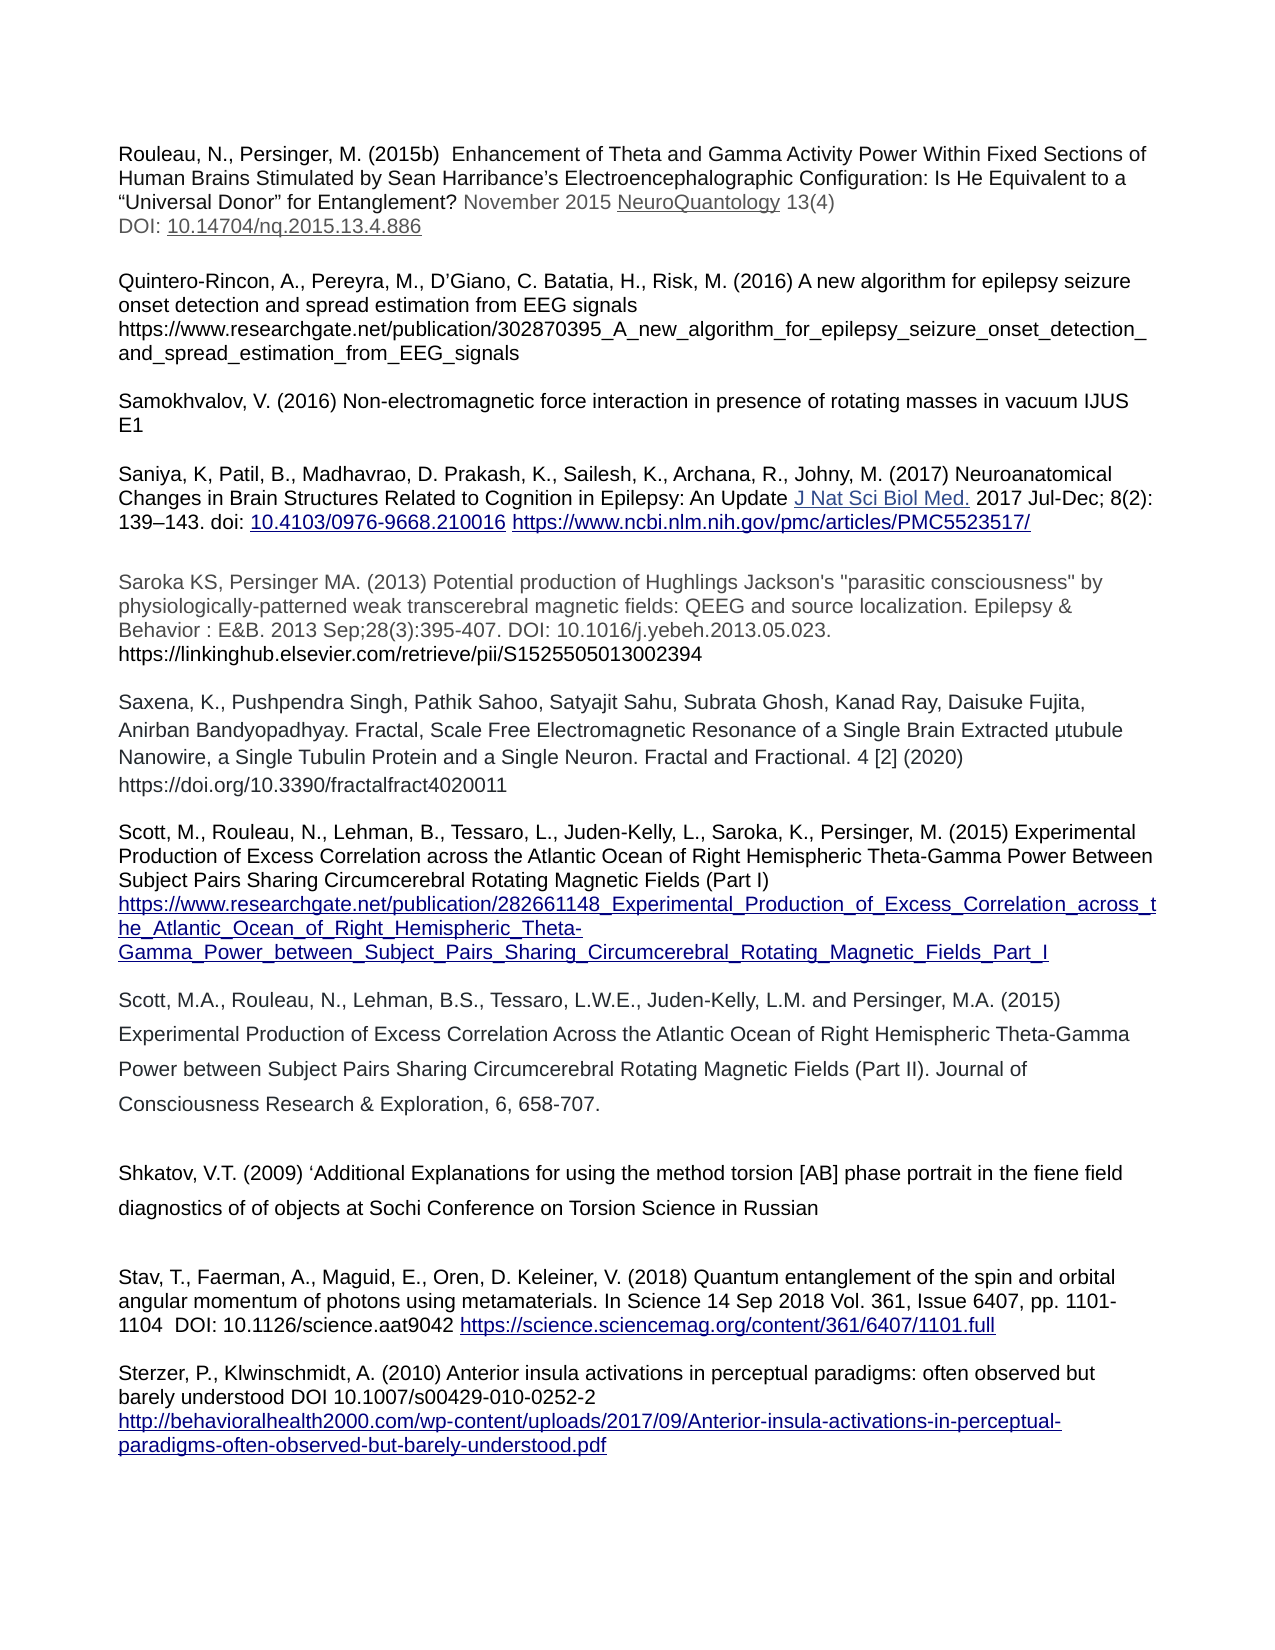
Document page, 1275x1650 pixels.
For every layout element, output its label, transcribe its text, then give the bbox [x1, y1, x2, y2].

text Shkatov, V.T. (2009) ‘Additional Explanations for using the method torsion [AB] phase portrait in the fiene field diagnostics of of objects at Sochi Conference on Torsion Science in Russian [118, 1161, 1157, 1220]
text DOI: 10.14704/nq.2015.13.4.886 [118, 214, 1157, 238]
text Samokhvalov, V. (2016) Non-electromagnetic force interaction in presence of rotating masses in vacuum IJUS E1 [118, 389, 1157, 437]
text Scott, M., Rouleau, N., Lehman, B., Tessaro, L., Juden-Kelly, L., Saroka, K., Persinger, M. (2015) Experimental Production of Excess Correlation across the Atlantic Ocean of Right Hemispheric Theta-Gamma Power Between Subject Pairs Sharing Circumcerebral Rotating Magnetic Fields (Part I) https://www.researchgate.net/publication/282661148_Experimental_Production_of_Excess_Correlation_across_the_Atlantic_Ocean_of_Right_Hemispheric_Theta-Gamma_Power_between_Subject_Pairs_Sharing_Circumcerebral_Rotating_Magnetic_Fields_Part_I [118, 820, 1157, 964]
text Scott, M.A., Rouleau, N., Lehman, B.S., Tessaro, L.W.E., Juden-Kelly, L.M. and Persinger, M.A. (2015) Experimental Production of Excess Correlation Across the Atlantic Ocean of Right Hemispheric Theta-Gamma Power between Subject Pairs Sharing Circumcerebral Rotating Magnetic Fields (Part II). Journal of Consciousness Research & Exploration, 6, 658-707. [118, 988, 1157, 1116]
text Stav, T., Faerman, A., Maguid, E., Oren, D. Keleiner, V. (2018) Quantum entanglement of the spin and orbital angular momentum of photons using metamaterials. In Science 14 Sep 2018 Vol. 361, Issue 6407, pp. 1101-1104 DOI: 10.1126/science.aat9042 https://science.sciencemag.org/content/361/6407/1101.full [118, 1265, 1157, 1337]
subtitle Saniya, K, Patil, B., Madhavrao, D. Prakash, K., Sailesh, K., Archana, R., Johny, M. (2017) Neuroanatomical Changes in Brain Structures Related to Cognition in Epilepsy: An Update J Nat Sci Biol Med. 2017 Jul-Dec; 8(2): 139–143. doi: 10.4103/0976-9668.210016 https://www.ncbi.nlm.nih.gov/pmc/articles/PMC5523517/ [118, 462, 1157, 534]
text Rouleau, N., Persinger, M. (2015b) Enhancement of Theta and Gamma Activity Power Within Fixed Sections of Human Brains Stimulated by Sean Harribance’s Electroencephalographic Configuration: Is He Equivalent to a “Universal Donor” for Entanglement? November 2015 NeuroQuantology 13(4) [118, 142, 1157, 214]
text Quintero-Rincon, A., Pereyra, M., D’Giano, C. Batatia, H., Risk, M. (2016) A new algorithm for epilepsy seizure onset detection and spread estimation from EEG signals https://www.researchgate.net/publication/302870395_A_new_algorithm_for_epilepsy_seizure_onset_detection_and_spread_estimation_from_EEG_signals [118, 269, 1157, 365]
text Saxena, K., Pushpendra Singh, Pathik Sahoo, Satyajit Sahu, Subrata Ghosh, Kanad Ray, Daisuke Fujita, Anirban Bandyopadhyay. Fractal, Scale Free Electromagnetic Resonance of a Single Brain Extracted μtubule Nanowire, a Single Tubulin Protein and a Single Neuron. Fractal and Fractional. 4 [2] (2020) https://doi.org/10.3390/fractalfract4020011 [118, 690, 1157, 796]
text Saroka KS, Persinger MA. (2013) Potential production of Hughlings Jackson's "parasitic consciousness" by physiologically-patterned weak transcerebral magnetic fields: QEEG and source localization. Epilepsy & Behavior : E&B. 2013 Sep;28(3):395-407. DOI: 10.1016/j.yebeh.2013.05.023. https://linkinghub.elsevier.com/retrieve/pii/S1525505013002394 [118, 570, 1157, 666]
text Sterzer, P., Klwinschmidt, A. (2010) Anterior insula activations in perceptual paradigms: often observed but barely understood DOI 10.1007/s00429-010-0252-2 http://behavioralhealth2000.com/wp-content/uploads/2017/09/Anterior-insula-activations-in-perceptual-paradigms-often-observed-but-barely-understood.pdf [118, 1361, 1157, 1457]
